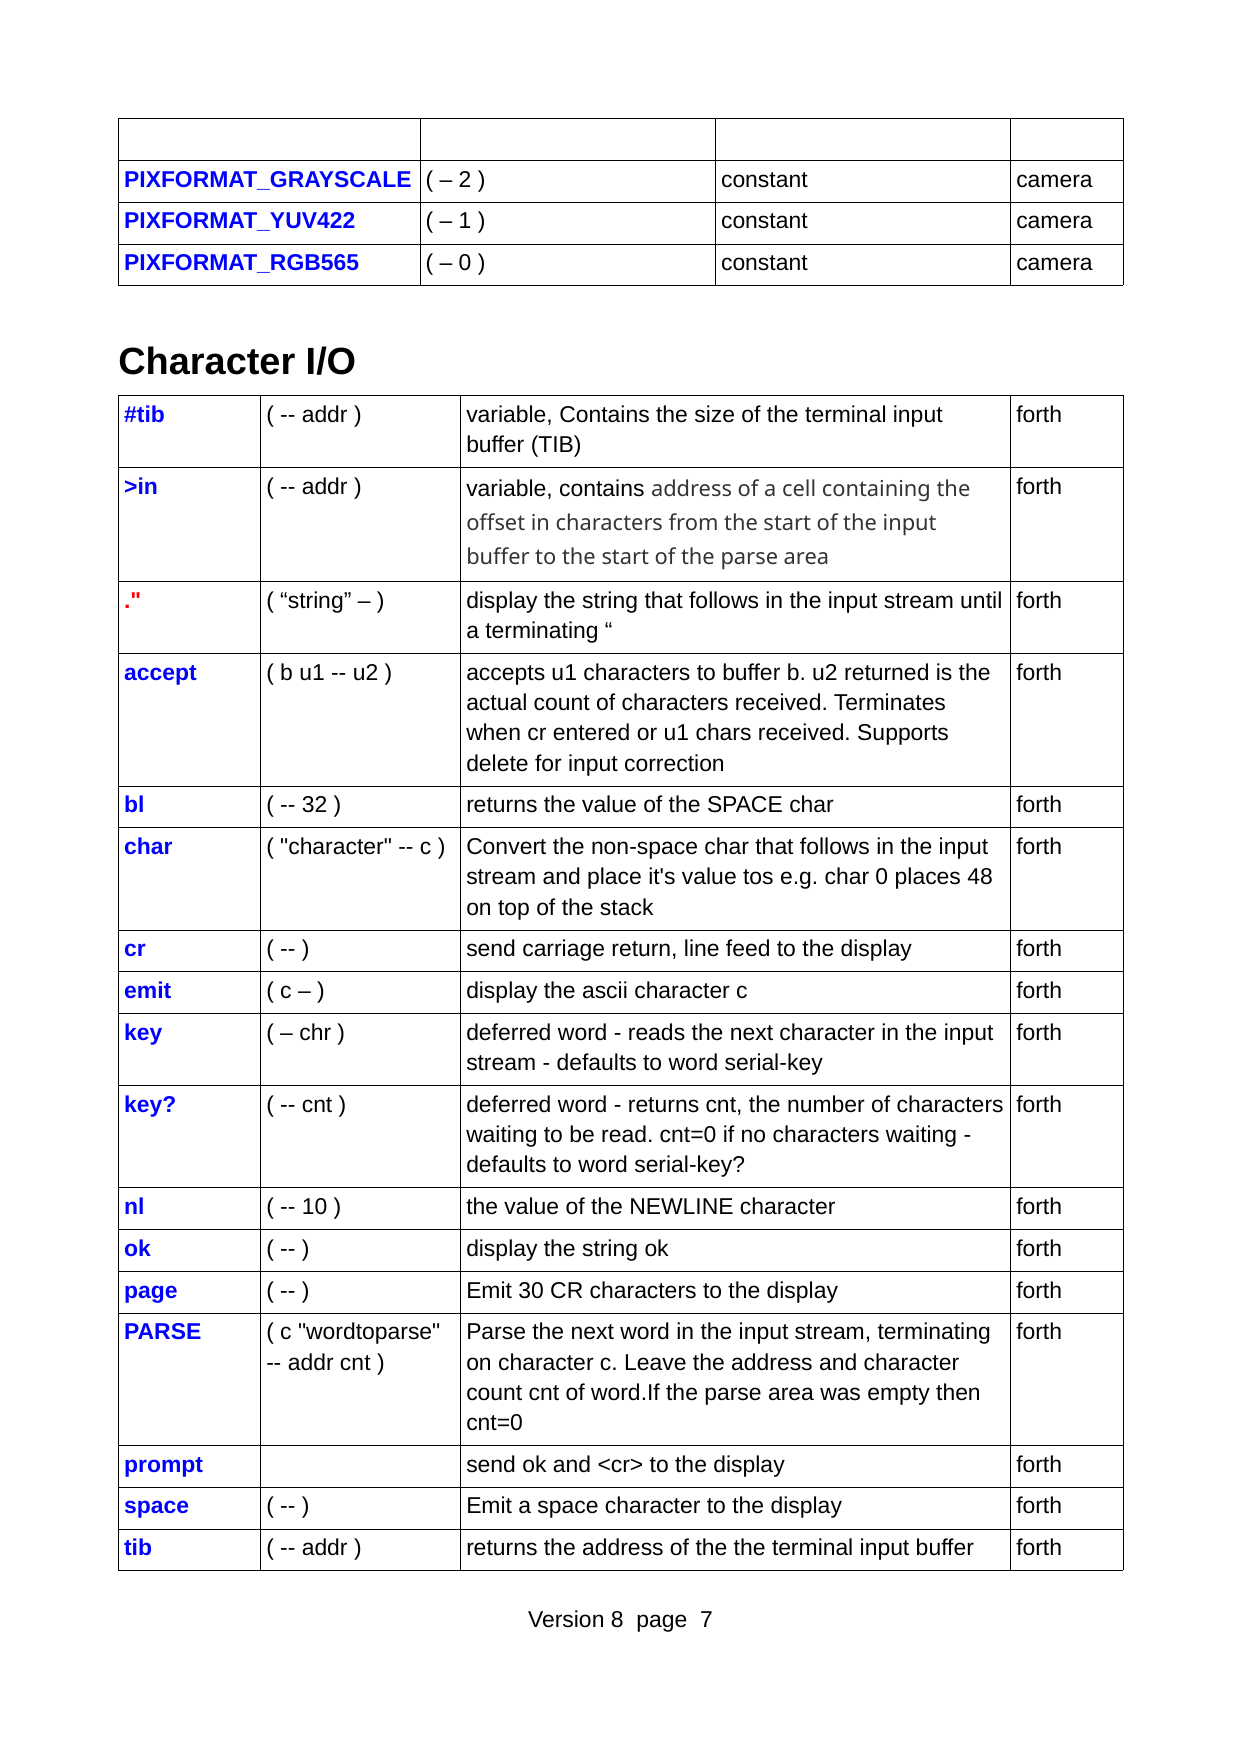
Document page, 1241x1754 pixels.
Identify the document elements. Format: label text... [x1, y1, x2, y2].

table_cell ( -- ) [261, 1230, 460, 1271]
table_cell PIXFORMAT_YUV422 [119, 203, 420, 243]
table_cell deferred word - returns cnt, the number of characters waiting to be read. cnt=0 if no characters waiting - defaults to word serial-key? [461, 1086, 1010, 1187]
table_cell forth [1011, 828, 1123, 929]
table_cell the value of the NEWLINE character [461, 1188, 1010, 1229]
table_cell ( -- ) [261, 931, 460, 971]
table_cell [421, 119, 715, 160]
table_cell camera [1011, 245, 1123, 285]
table_cell ( -- 32 ) [261, 787, 460, 827]
table_cell accepts u1 characters to buffer b. u2 returned is the actual count of characters received. Terminates when cr entered or u1 chars received. Supports delete for input correction [461, 654, 1010, 786]
table_cell ( “string” – ) [261, 582, 460, 653]
table_cell ( -- ) [261, 1272, 460, 1312]
table_cell constant [716, 203, 1010, 243]
table_cell ok [119, 1230, 260, 1271]
table_cell send ok and <cr> to the display [461, 1446, 1010, 1487]
table_header variable, Contains the size of the terminal input buffer (TIB) [461, 396, 1010, 467]
table_cell display the ascii character c [461, 972, 1010, 1013]
table_cell ( – 1 ) [421, 203, 715, 243]
table_cell ( c – ) [261, 972, 460, 1013]
table_cell [716, 119, 1010, 160]
table_cell prompt [119, 1446, 260, 1487]
table_cell ( – 0 ) [421, 245, 715, 285]
table_cell [119, 119, 420, 160]
table_cell ( "character" -- c ) [261, 828, 460, 929]
table_cell forth [1011, 1314, 1123, 1445]
table_cell camera [1011, 203, 1123, 243]
table_header ( -- addr ) [261, 396, 460, 467]
table_cell Emit 30 CR characters to the display [461, 1272, 1010, 1312]
table_cell nl [119, 1188, 260, 1229]
table_cell page [119, 1272, 260, 1312]
table_cell camera [1011, 161, 1123, 202]
table_cell forth [1011, 1188, 1123, 1229]
table_cell Parse the next word in the input stream, terminating on character c. Leave the address and character count cnt of word.If the parse area was empty then cnt=0 [461, 1314, 1010, 1445]
table_cell constant [716, 245, 1010, 285]
table_cell >in [119, 468, 260, 581]
table_header #tib [119, 396, 260, 467]
table_cell forth [1011, 654, 1123, 786]
table_cell ( -- 10 ) [261, 1188, 460, 1229]
table_cell ( – 2 ) [421, 161, 715, 202]
table_cell PARSE [119, 1314, 260, 1445]
table_cell ( -- addr ) [261, 468, 460, 581]
table_cell PIXFORMAT_GRAYSCALE [119, 161, 420, 202]
table_cell ( -- addr ) [261, 1530, 460, 1570]
table_cell char [119, 828, 260, 929]
table_cell key? [119, 1086, 260, 1187]
table_cell key [119, 1014, 260, 1085]
table_cell ( – chr ) [261, 1014, 460, 1085]
table_cell deferred word - reads the next character in the input stream - defaults to word serial-key [461, 1014, 1010, 1085]
table_cell accept [119, 654, 260, 786]
table_cell forth [1011, 1014, 1123, 1085]
table_cell ( c "wordtoparse" -- addr cnt ) [261, 1314, 460, 1445]
table_cell Convert the non-space char that follows in the input stream and place it's value tos e.g. char 0 places 48 on top of the stack [461, 828, 1010, 929]
table_cell display the string ok [461, 1230, 1010, 1271]
table_cell returns the address of the the terminal input buffer [461, 1530, 1010, 1570]
table_cell forth [1011, 1272, 1123, 1312]
table_cell forth [1011, 1230, 1123, 1271]
table_cell returns the value of the SPACE char [461, 787, 1010, 827]
table_cell forth [1011, 1488, 1123, 1528]
table_cell forth [1011, 1446, 1123, 1487]
table_cell send carriage return, line feed to the display [461, 931, 1010, 971]
table_cell ." [119, 582, 260, 653]
table_cell forth [1011, 582, 1123, 653]
table_cell ( -- ) [261, 1488, 460, 1528]
table_cell tib [119, 1530, 260, 1570]
subtitle Character I/O [118, 339, 1122, 383]
table_cell forth [1011, 1530, 1123, 1570]
table_cell forth [1011, 1086, 1123, 1187]
table_cell [261, 1446, 460, 1487]
table_cell [1011, 119, 1123, 160]
table_cell bl [119, 787, 260, 827]
table_cell PIXFORMAT_RGB565 [119, 245, 420, 285]
table_cell display the string that follows in the input stream until a terminating “ [461, 582, 1010, 653]
table_cell emit [119, 972, 260, 1013]
table_cell Emit a space character to the display [461, 1488, 1010, 1528]
table_cell cr [119, 931, 260, 971]
table_cell constant [716, 161, 1010, 202]
table_cell variable, contains address of a cell containing the offset in characters from the start of the input buffer to the start of the parse area [461, 468, 1010, 581]
table_cell forth [1011, 931, 1123, 971]
table_cell space [119, 1488, 260, 1528]
table_cell forth [1011, 972, 1123, 1013]
table_cell forth [1011, 787, 1123, 827]
table_cell ( -- cnt ) [261, 1086, 460, 1187]
table_header forth [1011, 396, 1123, 467]
table_cell ( b u1 -- u2 ) [261, 654, 460, 786]
table_cell forth [1011, 468, 1123, 581]
